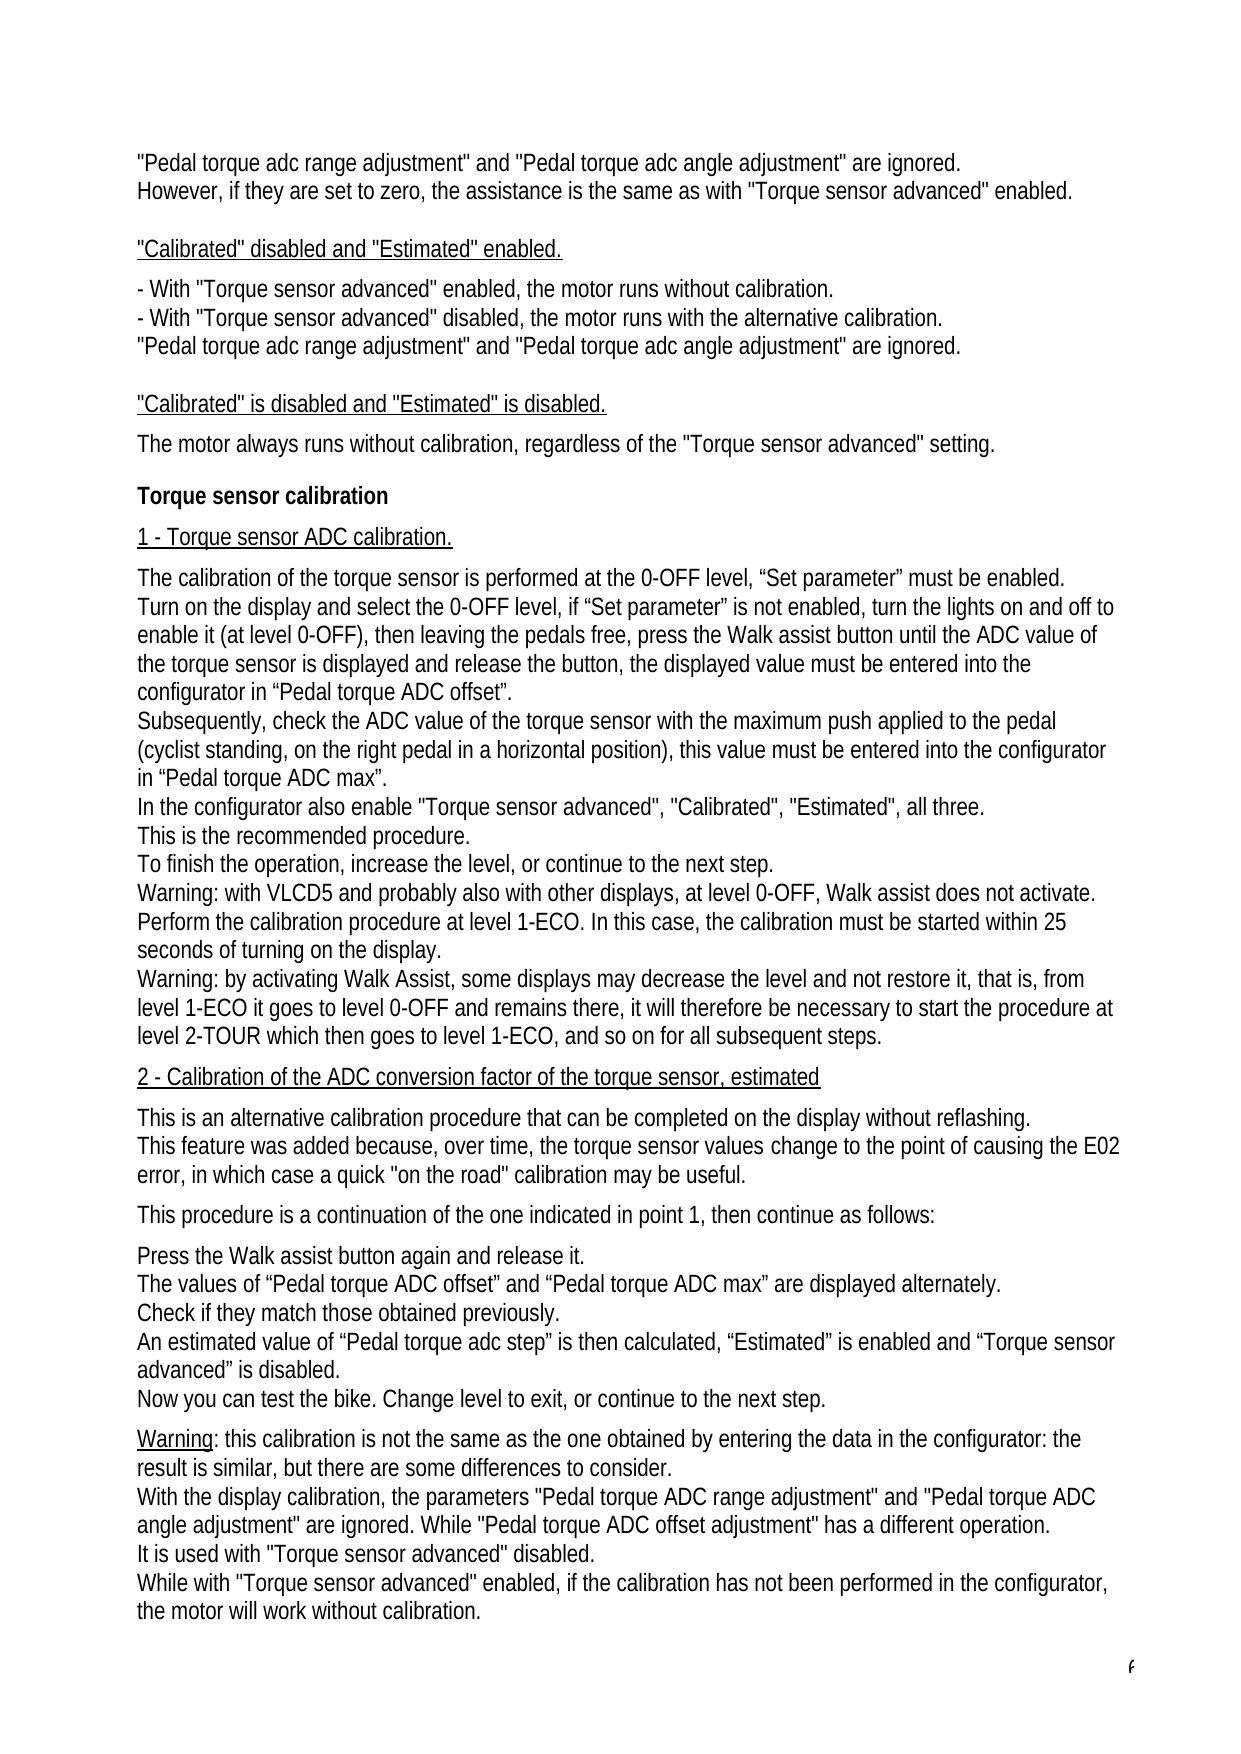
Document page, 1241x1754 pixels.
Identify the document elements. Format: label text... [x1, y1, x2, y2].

text The values ​​of “Pedal torque ADC offset” and “Pedal torque ADC max” are displayed alternately. [137, 1269, 1125, 1298]
text This is an alternative calibration procedure that can be completed on the display without reflashing. [137, 1103, 1125, 1131]
text - With "Torque sensor advanced" disabled, the motor runs with the alternative calibration. [137, 303, 1125, 331]
text An estimated value of “Pedal torque adc step” is then calculated, “Estimated” is enabled and “Torque sensor advanced” is disabled. [137, 1327, 1125, 1384]
text The calibration of the torque sensor is performed at the 0-OFF level, “Set parameter” must be enabled. [137, 563, 1125, 591]
text Press the Walk assist button again and release it. [137, 1241, 1125, 1269]
text - With "Torque sensor advanced" enabled, the motor runs without calibration. [137, 274, 1125, 303]
text Subsequently, check the ADC value of the torque sensor with the maximum push applied to the pedal (cyclist standing, on the right pedal in a horizontal position), this value must be entered into the configurator in “Pedal torque ADC max”. [137, 706, 1125, 792]
text "Calibrated" is disabled and "Estimated" is disabled. [137, 388, 1125, 417]
subtitle This is the recommended procedure. [137, 821, 1125, 849]
text The motor always runs without calibration, regardless of the "Torque sensor advanced" setting. [137, 429, 1125, 458]
text Warning: by activating Walk Assist, some displays may decrease the level and not restore it, that is, from level 1-ECO it goes to level 0-OFF and remains there, it will therefore be necessary to start the procedure at level 2-TOUR which then goes to level 1-ECO, and so on for all subsequent steps. [137, 964, 1125, 1050]
text Warning: with VLCD5 and probably also with other displays, at level 0-OFF, Walk assist does not activate. Perform the calibration procedure at level 1-ECO. In this case, the calibration must be started within 25 seconds of turning on the display. [137, 878, 1125, 964]
text "Pedal torque adc range adjustment" and "Pedal torque adc angle adjustment" are ignored. [137, 331, 1125, 360]
text 1 - Torque sensor ADC calibration. [137, 522, 1125, 551]
text While with "Torque sensor advanced" enabled, if the calibration has not been performed in the configurator, the motor will work without calibration. [137, 1568, 1125, 1625]
text "Calibrated" disabled and "Estimated" enabled. [137, 233, 1125, 262]
text Check if they match those obtained previously. [137, 1298, 1125, 1327]
text It is used with "Torque sensor advanced" disabled. [137, 1539, 1125, 1568]
text Now you can test the bike. Change level to exit, or continue to the next step. [137, 1384, 1125, 1413]
text 2 - Calibration of the ADC conversion factor of the torque sensor, estimated [137, 1062, 1125, 1091]
subtitle In the configurator also enable "Torque sensor advanced", "Calibrated", "Estimated", all three. [137, 792, 1125, 821]
text With the display calibration, the parameters "Pedal torque ADC range adjustment" and "Pedal torque ADC angle adjustment" are ignored. While "Pedal torque ADC offset adjustment" has a different operation. [137, 1482, 1125, 1539]
text However, if they are set to zero, the assistance is the same as with "Torque sensor advanced" enabled. [137, 176, 1125, 205]
text This procedure is a continuation of the one indicated in point 1, then continue as follows: [137, 1200, 1125, 1229]
text Warning: this calibration is not the same as the one obtained by entering the data in the configurator: the result is similar, but there are some differences to consider. [137, 1424, 1125, 1482]
text To finish the operation, increase the level, or continue to the next step. [137, 849, 1125, 878]
text Torque sensor calibration [137, 481, 1125, 510]
text This feature was added because, over time, the torque sensor values ​​change to the point of causing the E02 error, in which case a quick "on the road" calibration may be useful. [137, 1131, 1125, 1189]
text Turn on the display and select the 0-OFF level, if “Set parameter” is not enabled, turn the lights on and off to enable it (at level 0-OFF), then leaving the pedals free, press the Walk assist button until the ADC value of the torque sensor is displayed and release the button, the displayed value must be entered into the configurator in “Pedal torque ADC offset”. [137, 591, 1125, 706]
text "Pedal torque adc range adjustment" and "Pedal torque adc angle adjustment" are ignored. [137, 148, 1125, 176]
